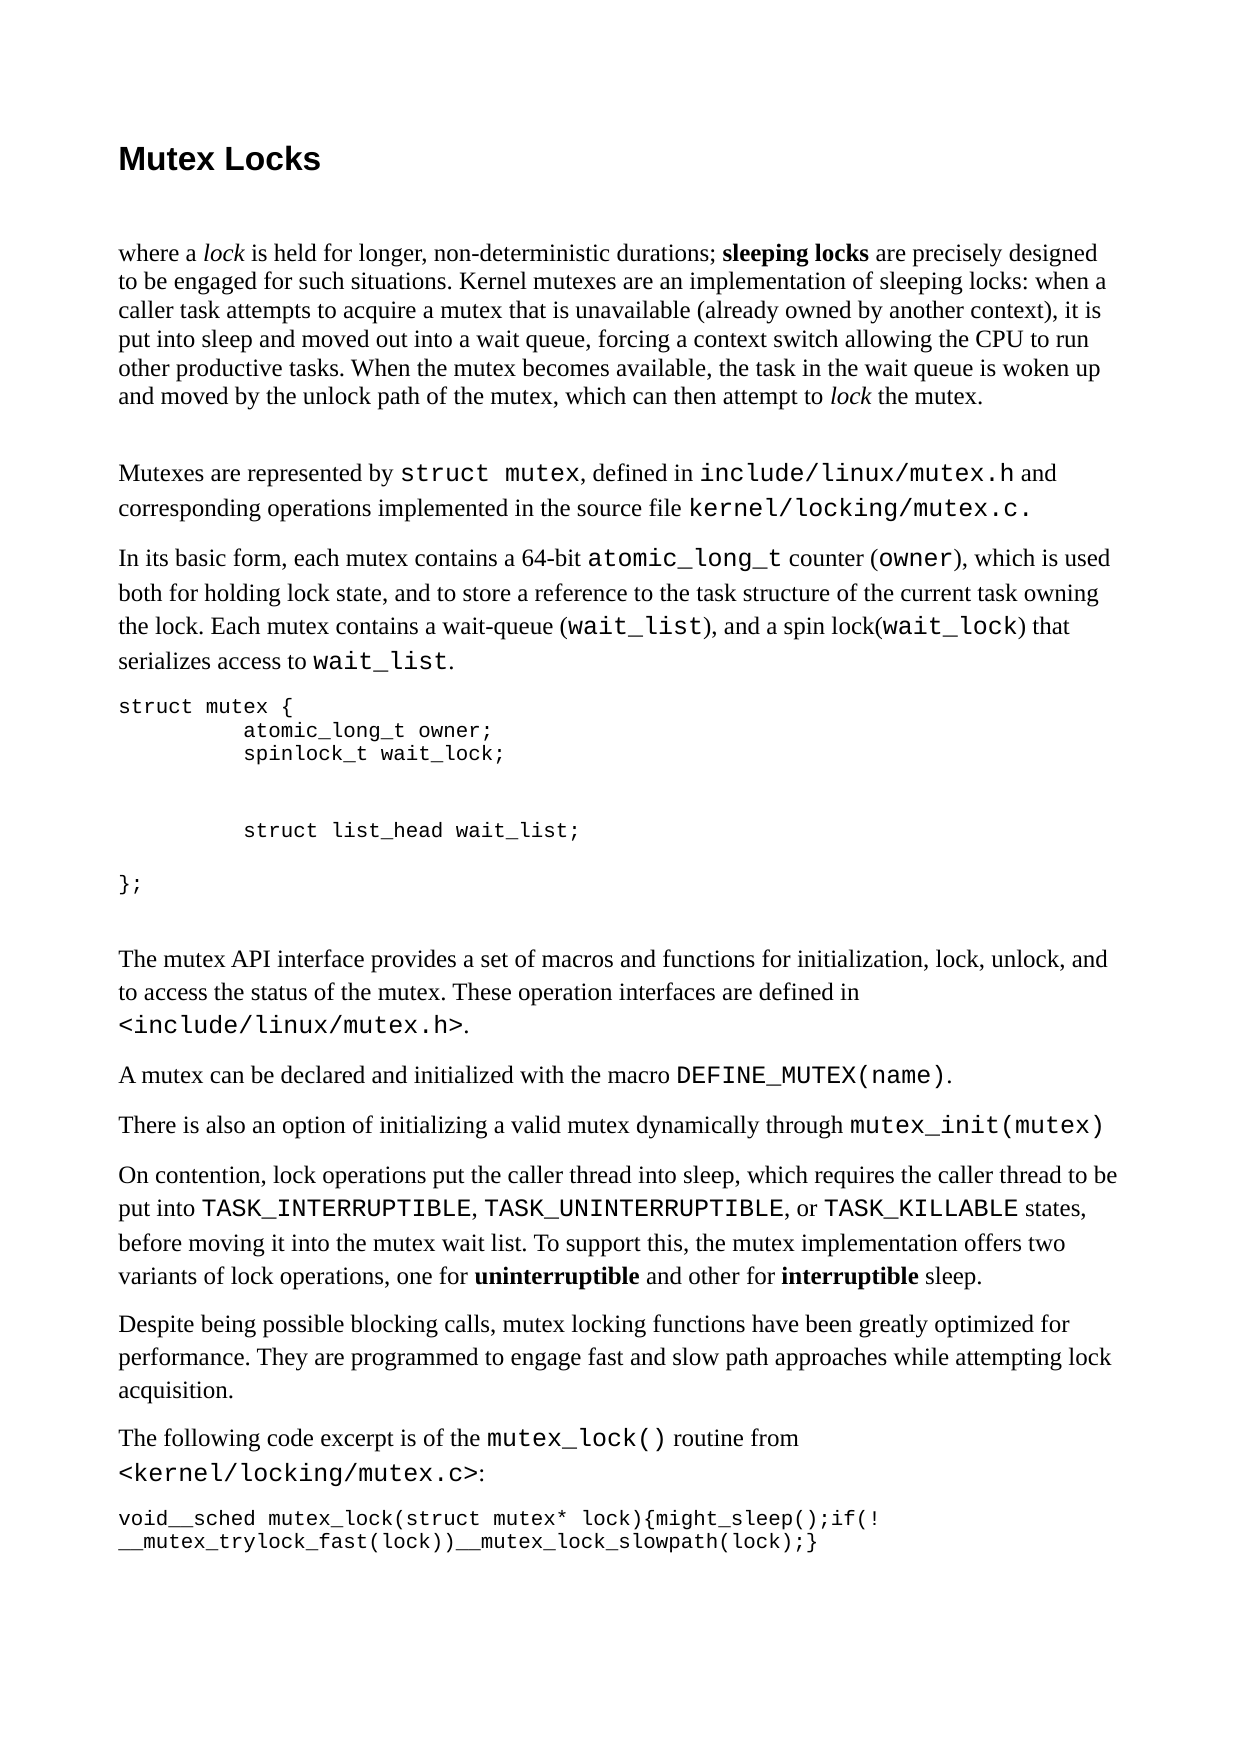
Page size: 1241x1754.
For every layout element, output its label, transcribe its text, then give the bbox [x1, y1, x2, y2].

text There is also an option of initializing a valid mutex dynamically through mutex_init(mutex) [118, 1110, 1122, 1141]
text }; [118, 873, 1122, 897]
text The mutex API interface provides a set of macros and functions for initialization, lock, unlock, and to access the status of the mutex. These operation interfaces are defined in <include/linux/mutex.h>. [118, 944, 1122, 1041]
text In its basic form, each mutex contains a 64-bit atomic_long_t counter (owner), which is used both for holding lock state, and to store a reference to the task structure of the current task owning the lock. Each mutex contains a wait-queue (wait_list), and a spin lock(wait_lock) that serializes access to wait_list. [118, 543, 1122, 677]
text where a lock is held for longer, non-deterministic durations; sleeping locks are precisely designed to be engaged for such situations. Kernel mutexes are an implementation of sleeping locks: when a caller task attempts to acquire a mutex that is unavailable (already owned by another context), it is put into sleep and moved out into a wait queue, forcing a context switch allowing the CPU to run other productive tasks. When the mutex becomes available, the task in the wait queue is woken up and moved by the unlock path of the mutex, which can then attempt to lock the mutex. [118, 238, 1122, 410]
text spinlock_t wait_lock; [118, 743, 1122, 767]
text Despite being possible blocking calls, mutex locking functions have been greatly optimized for performance. They are programmed to engage fast and slow path approaches while attempting lock acquisition. [118, 1309, 1122, 1404]
text atomic_long_t owner; [118, 720, 1122, 743]
text A mutex can be declared and initialized with the macro DEFINE_MUTEX(name). [118, 1060, 1122, 1091]
subtitle Mutex Locks [118, 139, 1122, 178]
text void__sched mutex_lock(struct mutex* lock){might_sleep();if(!__mutex_trylock_fast(lock))__mutex_lock_slowpath(lock);} [118, 1508, 1122, 1555]
text Mutexes are represented by struct mutex, defined in include/linux/mutex.h and corresponding operations implemented in the source file kernel/locking/mutex.c. [118, 458, 1122, 524]
text On contention, lock operations put the caller thread into sleep, which requires the caller thread to be put into TASK_INTERRUPTIBLE, TASK_UNINTERRUPTIBLE, or TASK_KILLABLE states, before moving it into the mutex wait list. To support this, the mutex implementation offers two variants of lock operations, one for uninterruptible and other for interruptible sleep. [118, 1160, 1122, 1290]
text struct mutex { [118, 696, 1122, 720]
text The following code excerpt is of the mutex_lock() routine from <kernel/locking/mutex.c>: [118, 1423, 1122, 1488]
text struct list_head wait_list; [118, 820, 1122, 844]
